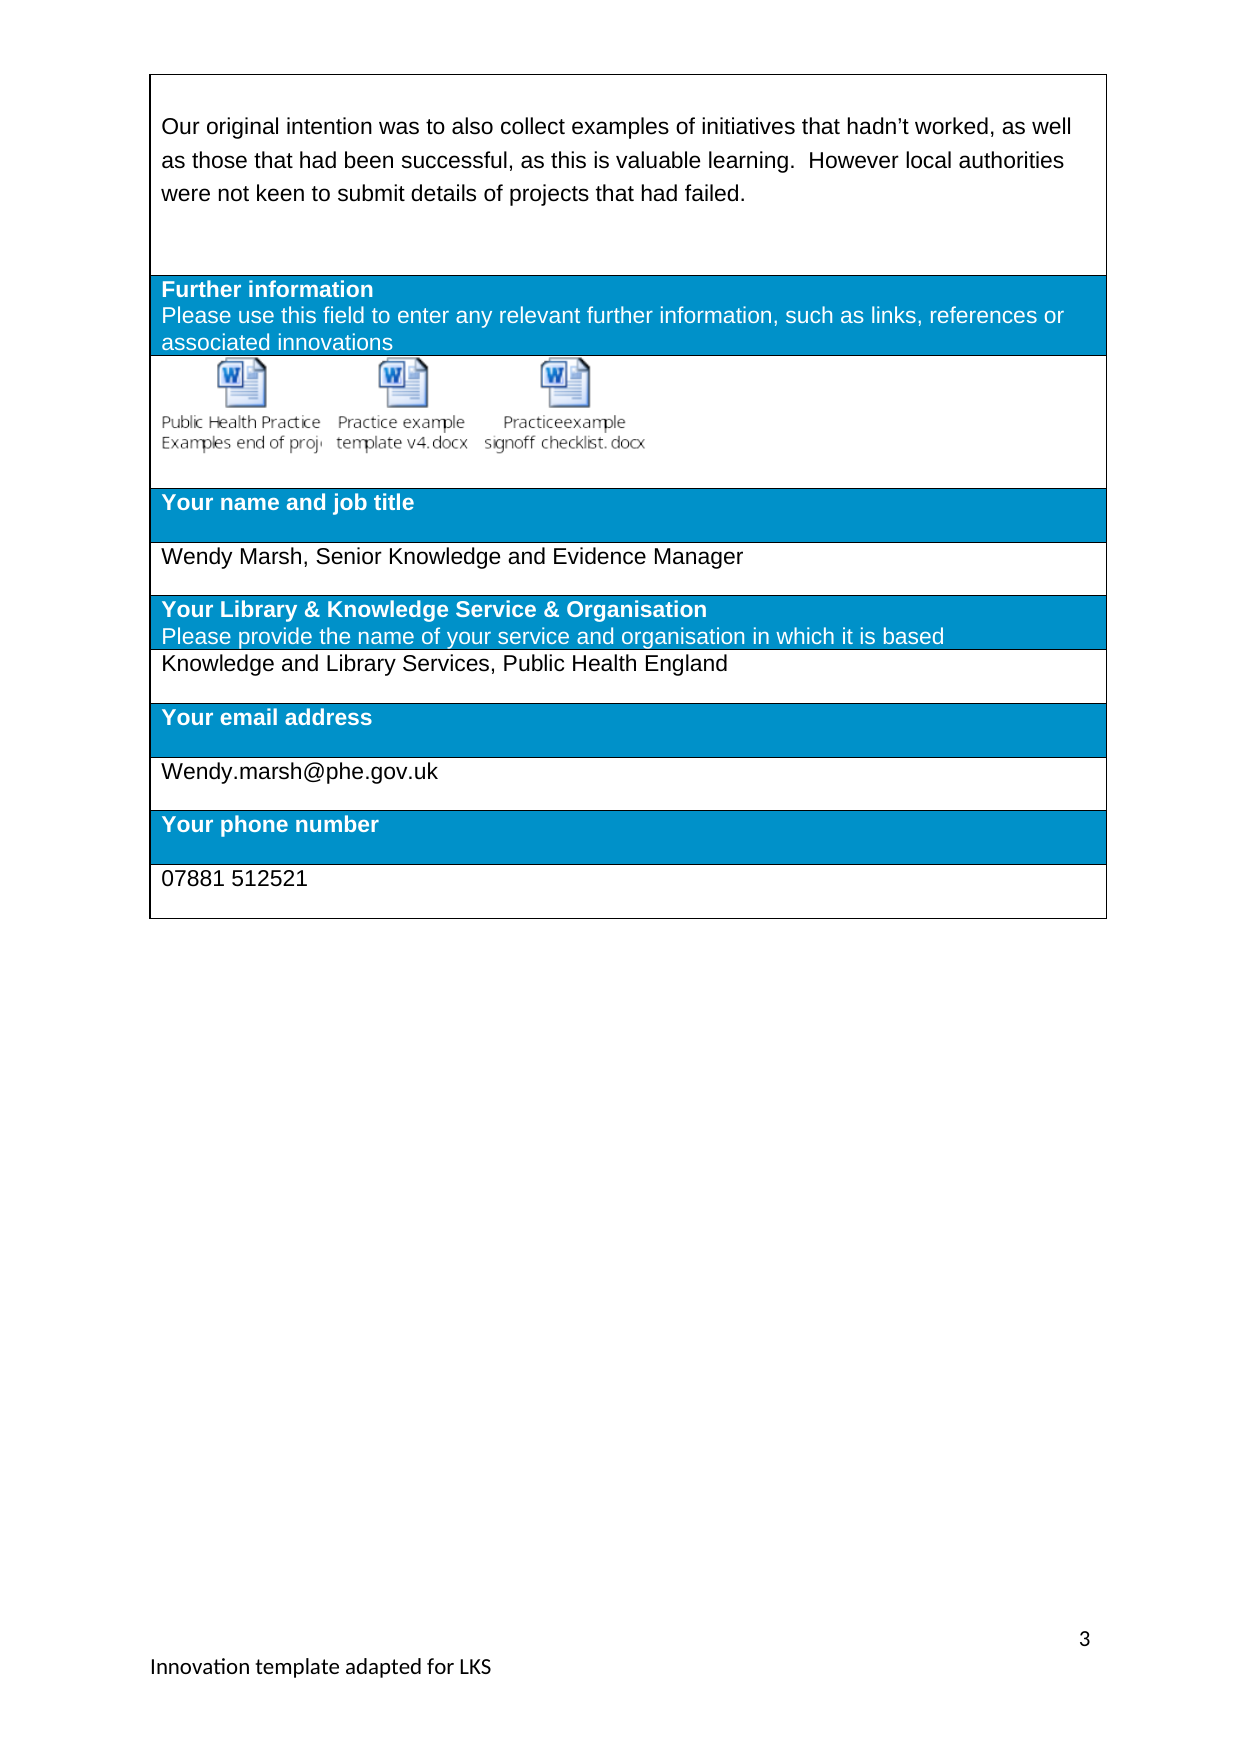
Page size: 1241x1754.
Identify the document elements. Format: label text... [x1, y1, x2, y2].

table_cell Wendy.marsh@phe.gov.uk [151, 758, 1106, 810]
table_cell Your Library & Knowledge Service & Organisation Please provide the name of your service and organisation in which it is based [151, 596, 1106, 649]
table_cell Wendy Marsh, Senior Knowledge and Evidence Manager location within HEE [151, 543, 1106, 595]
table_cell Your name and job title [151, 489, 1106, 542]
table_cell 07881 512521 xxxxxxxxxxxxxxxxxxxxxxxxxxxxxxxxxxxxxxxxxxxxxxxxxxxxxxxxxxxx [151, 865, 1106, 918]
table_cell Our original intention was to also collect examples of initiatives that hadn’t worked, as well as those that had been successful, as this is valuable learning. However local authorities were not keen to submit details of projects that had failed. [151, 75, 1106, 275]
table_cell Your email address [151, 704, 1106, 757]
table_cell Knowledge and Library Services, Public Health England [151, 650, 1106, 703]
table_cell [151, 356, 1106, 488]
table_cell Further information Please use this field to enter any relevant further information, such as links, references or associated innovations [151, 276, 1106, 355]
table_cell Your phone number [151, 811, 1106, 864]
